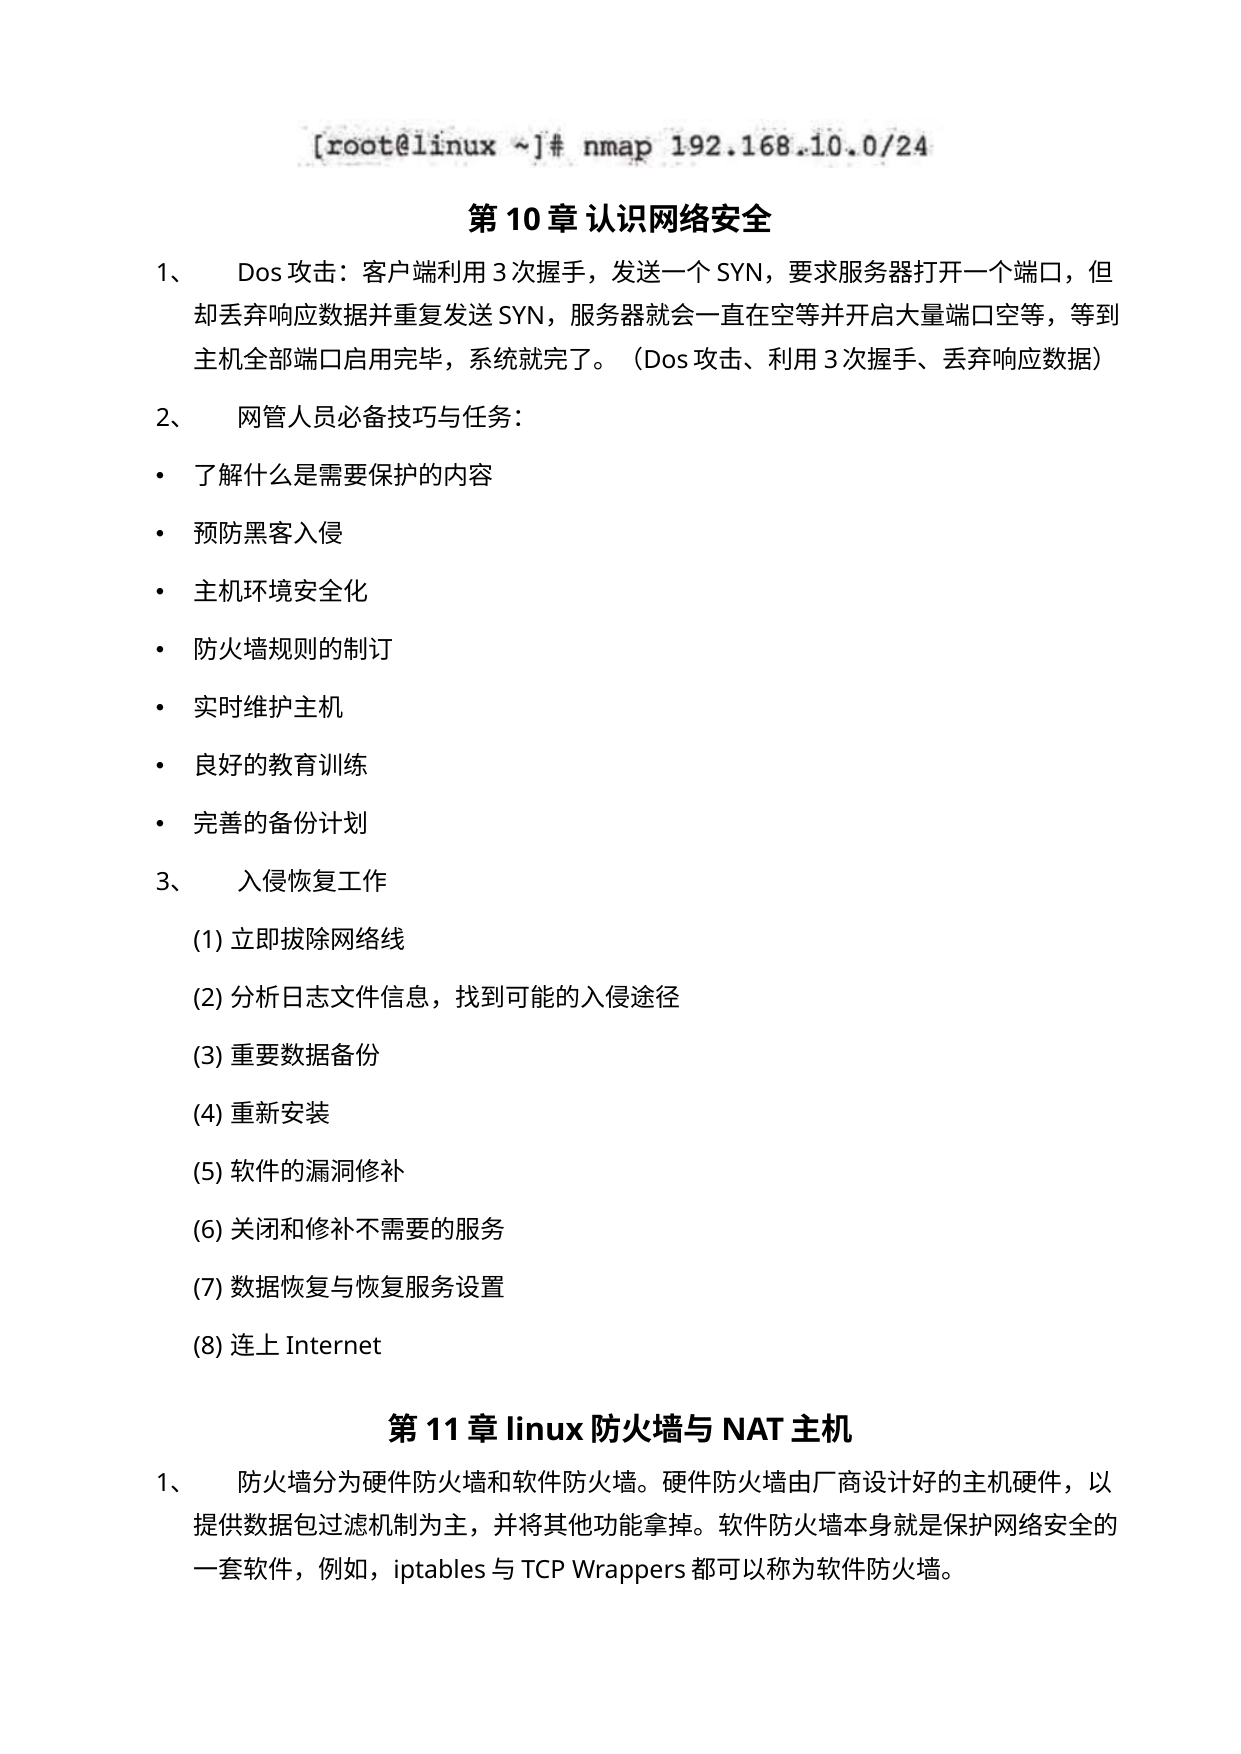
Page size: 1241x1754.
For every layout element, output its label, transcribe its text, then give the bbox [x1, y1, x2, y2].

list 了解什么是需要保护的内容 [156, 455, 1122, 491]
list 立即拔除网络线 [193, 919, 1122, 956]
list 主机环境安全化 [156, 571, 1122, 607]
list 软件的漏洞修补 [193, 1151, 1122, 1188]
list 防火墙分为硬件防火墙和软件防火墙。硬件防火墙由厂商设计好的主机硬件，以提供数据包过滤机制为主，并将其他功能拿掉。软件防火墙本身就是保护网络安全的一套软件，例如，iptables与TCP Wrappers都可以称为软件防火墙。 [156, 1462, 1122, 1585]
list 网管人员必备技巧与任务： [156, 397, 1122, 433]
subtitle 第10章 认识网络安全 [118, 194, 1122, 240]
picture [296, 118, 944, 168]
list 完善的备份计划 [156, 803, 1122, 839]
list 连上Internet [193, 1326, 1122, 1362]
list 防火墙规则的制订 [156, 629, 1122, 666]
list 重新安装 [193, 1093, 1122, 1130]
list Dos攻击：客户端利用3次握手，发送一个SYN，要求服务器打开一个端口，但却丢弃响应数据并重复发送SYN，服务器就会一直在空等并开启大量端口空等，等到主机全部端口启用完毕，系统就完了。（Dos攻击、利用3次握手、丢弃响应数据） [156, 252, 1122, 375]
subtitle 第11章 linux防火墙与NAT主机 [118, 1404, 1122, 1450]
list 预防黑客入侵 [156, 513, 1122, 549]
list 实时维护主机 [156, 687, 1122, 723]
list 数据恢复与恢复服务设置 [193, 1267, 1122, 1304]
list 关闭和修补不需要的服务 [193, 1209, 1122, 1246]
list 入侵恢复工作 [156, 861, 1122, 898]
list 重要数据备份 [193, 1035, 1122, 1072]
list 良好的教育训练 [156, 745, 1122, 782]
list 分析日志文件信息，找到可能的入侵途径 [193, 977, 1122, 1014]
